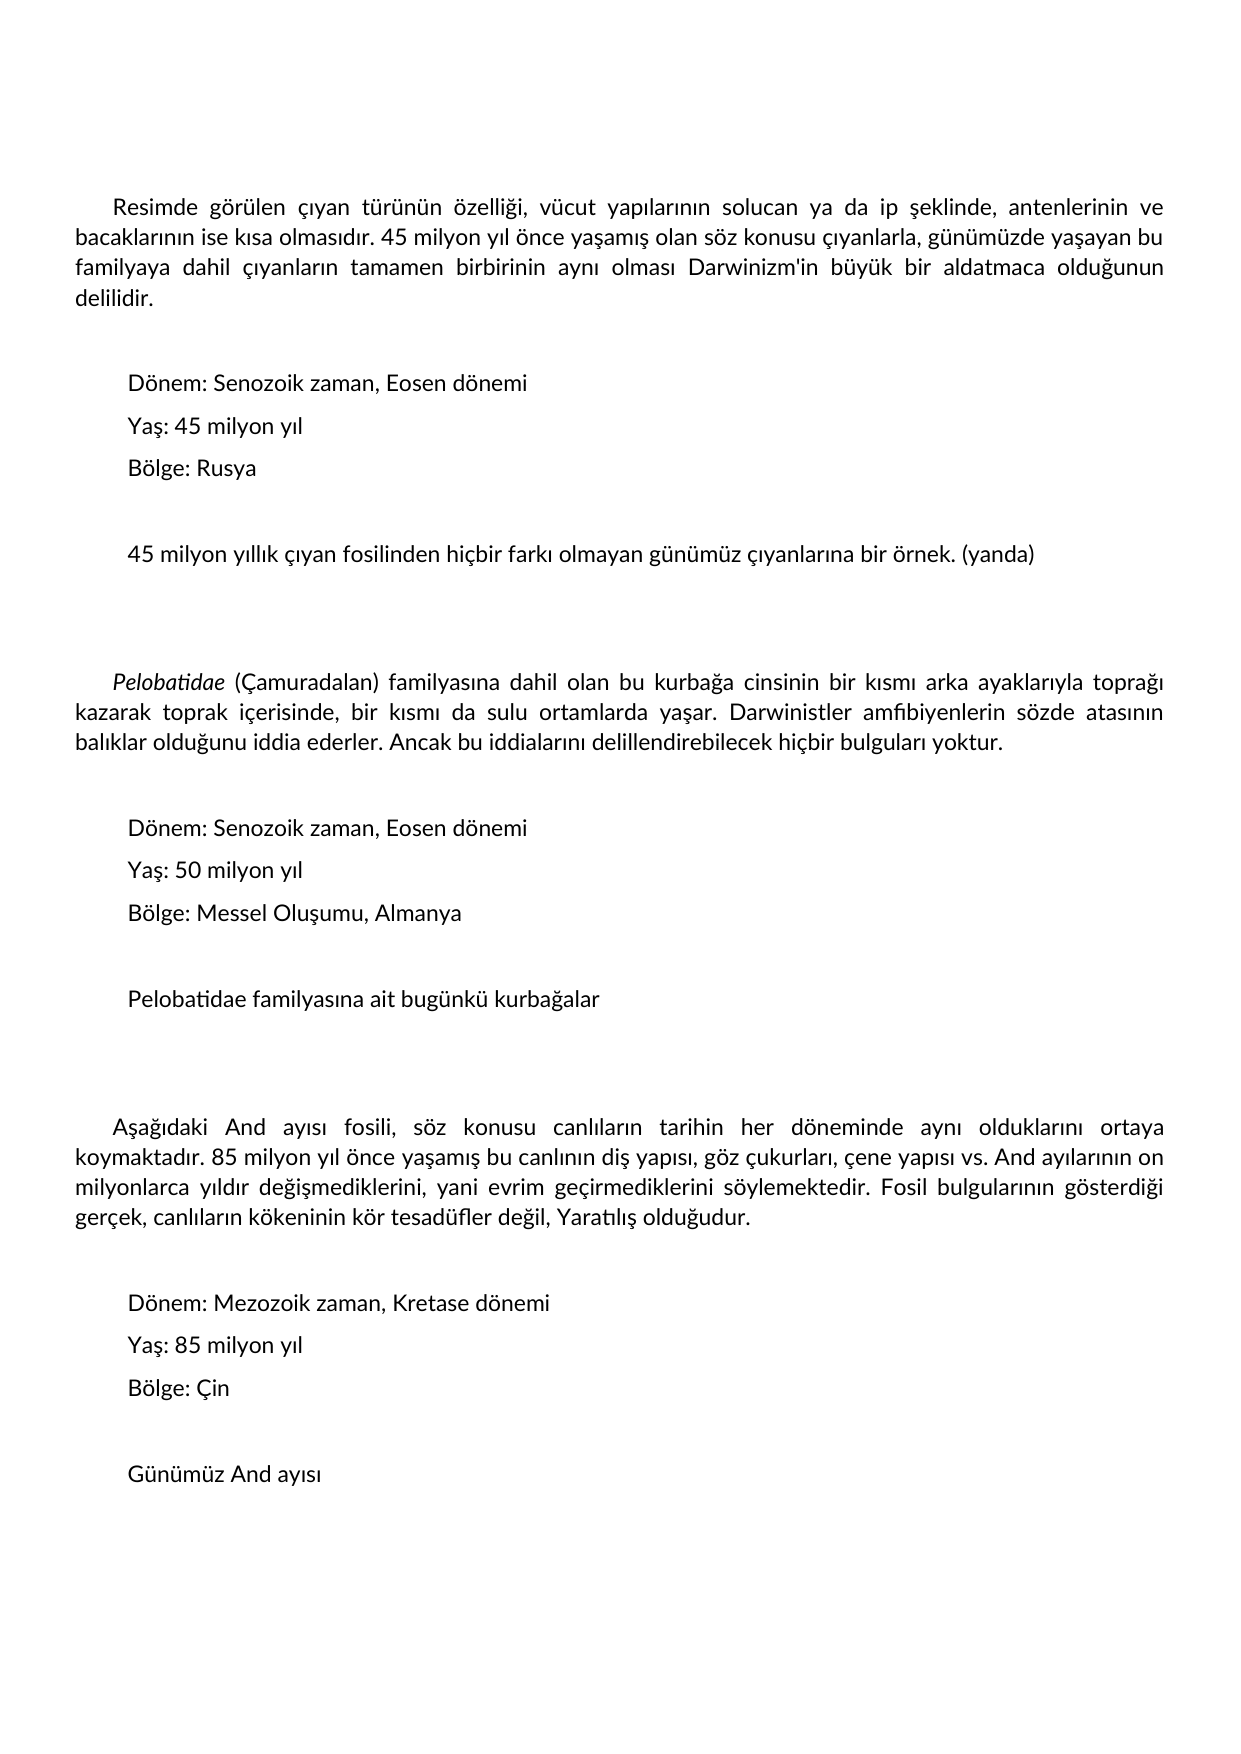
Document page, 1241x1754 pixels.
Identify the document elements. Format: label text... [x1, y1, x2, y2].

text Pelobatidae familyasına ait bugünkü kurbağalar [127, 984, 1143, 1012]
text Pelobatidae (Çamuradalan) familyasına dahil olan bu kurbağa cinsinin bir kısmı arka ayaklarıyla toprağı kazarak toprak içerisinde, bir kısmı da sulu ortamlarda yaşar. Darwinistler amfibiyenlerin sözde atasının balıklar olduğunu iddia ederler. Ancak bu iddialarını delillendirebilecek hiçbir bulguları yoktur. [75, 668, 1165, 756]
text Yaş: 85 milyon yıl [127, 1331, 1143, 1359]
text Yaş: 50 milyon yıl [127, 856, 1143, 884]
text Dönem: Mezozoik zaman, Kretase dönemi [127, 1288, 1143, 1316]
text Yaş: 45 milyon yıl [127, 411, 1143, 439]
text 45 milyon yıllık çıyan fosilinden hiçbir farkı olmayan günümüz çıyanlarına bir örnek. (yanda) [127, 539, 1143, 567]
text Günümüz And ayısı [127, 1459, 1143, 1487]
text Bölge: Rusya [127, 454, 1143, 482]
text Dönem: Senozoik zaman, Eosen dönemi [127, 813, 1143, 841]
text Dönem: Senozoik zaman, Eosen dönemi [127, 369, 1143, 396]
text Bölge: Messel Oluşumu, Almanya [127, 899, 1143, 926]
text Bölge: Çin [127, 1374, 1143, 1401]
text Aşağıdaki And ayısı fosili, söz konusu canlıların tarihin her döneminde aynı olduklarını ortaya koymaktadır. 85 milyon yıl önce yaşamış bu canlının diş yapısı, göz çukurları, çene yapısı vs. And ayılarının on milyonlarca yıldır değişmediklerini, yani evrim geçirmediklerini söylemektedir. Fosil bulgularının gösterdiği gerçek, canlıların kökeninin kör tesadüfler değil, Yaratılış olduğudur. [75, 1112, 1165, 1231]
text Resimde görülen çıyan türünün özelliği, vücut yapılarının solucan ya da ip şeklinde, antenlerinin ve bacaklarının ise kısa olmasıdır. 45 milyon yıl önce yaşamış olan söz konusu çıyanlarla, günümüzde yaşayan bu familyaya dahil çıyanların tamamen birbirinin aynı olması Darwinizm'in büyük bir aldatmaca olduğunun delilidir. [75, 193, 1165, 311]
